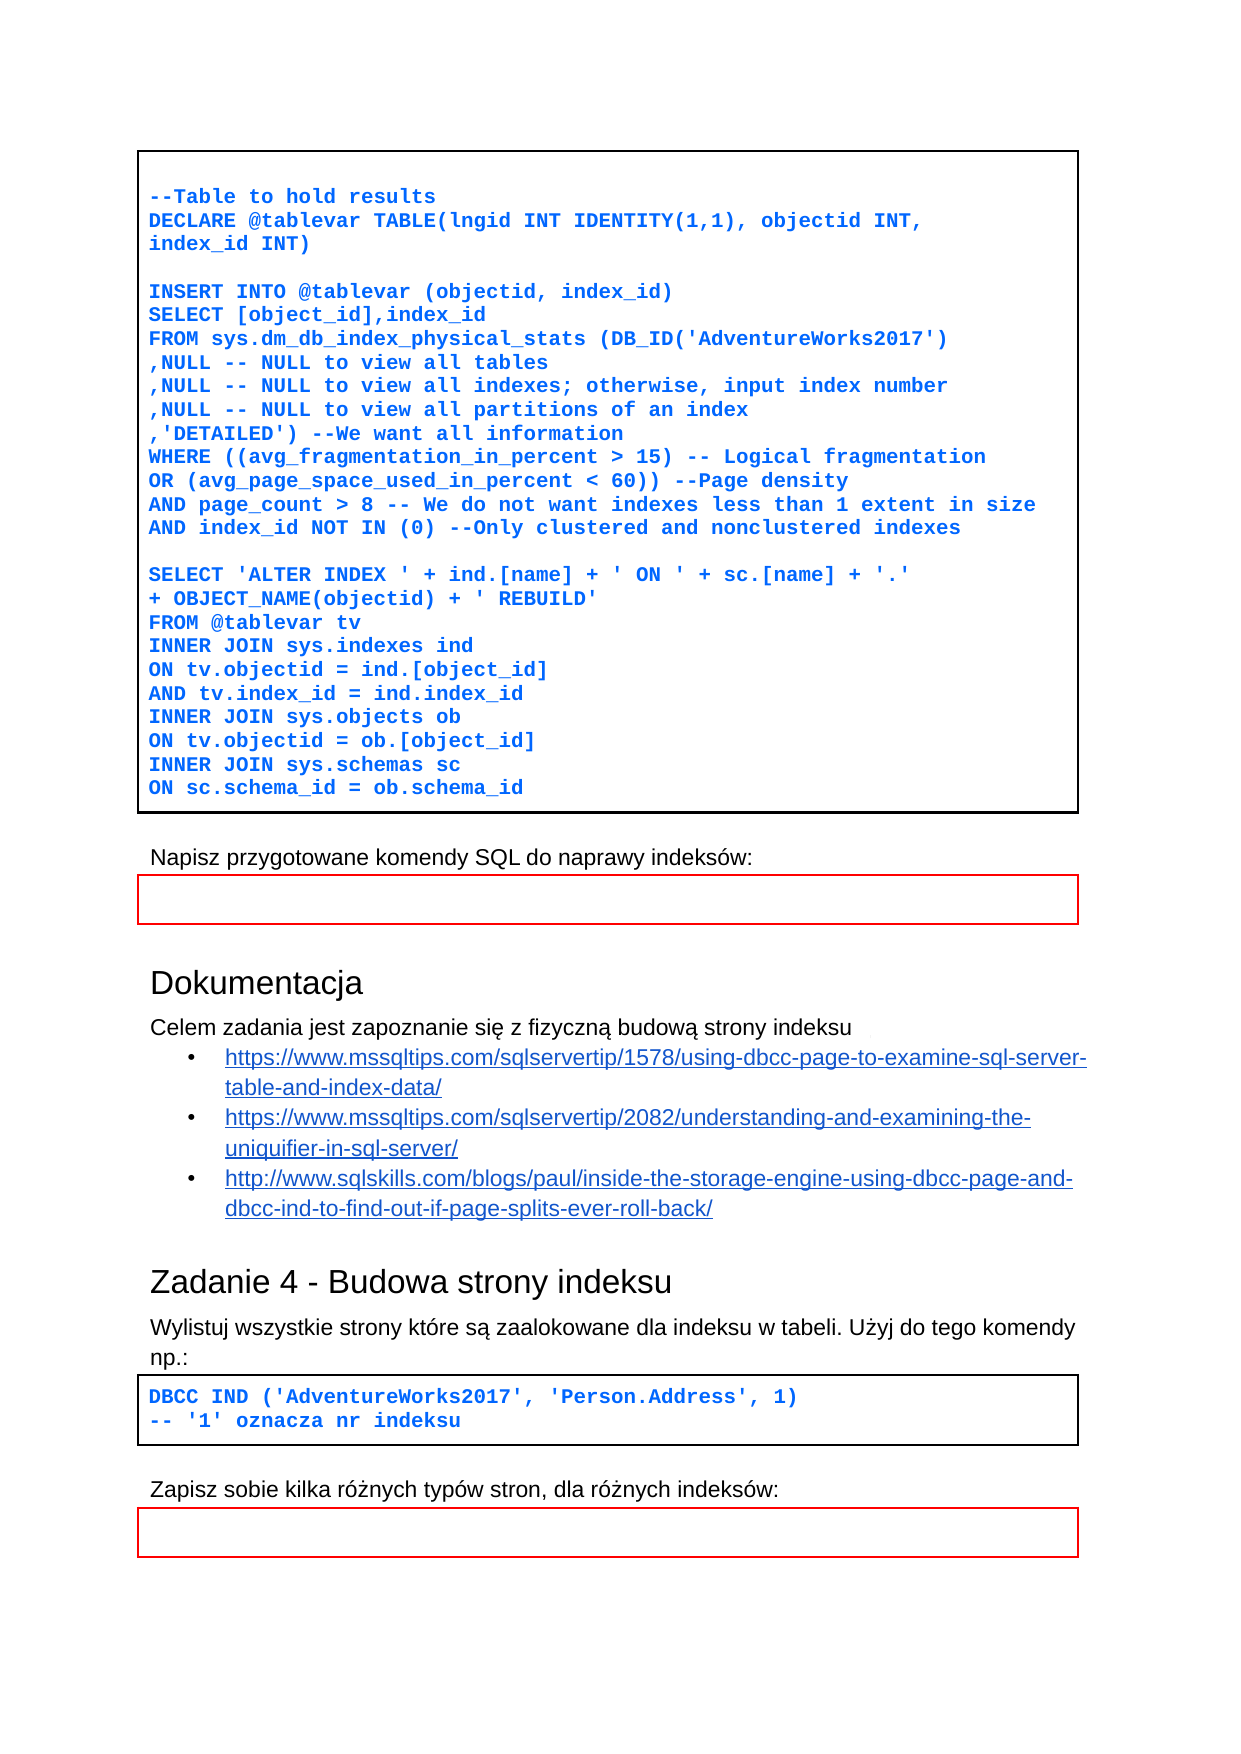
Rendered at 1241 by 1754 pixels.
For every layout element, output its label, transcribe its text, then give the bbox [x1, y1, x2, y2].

table_header --Table to hold results DECLARE @tablevar TABLE(lngid INT IDENTITY(1,1), objectid INT, index_id INT) INSERT INTO @tablevar (objectid, index_id) SELECT [object_id],index_id FROM sys.dm_db_index_physical_stats (DB_ID('AdventureWorks2017') ,NULL -- NULL to view all tables ,NULL -- NULL to view all indexes; otherwise, input index number ,NULL -- NULL to view all partitions of an index ,'DETAILED') --We want all information WHERE ((avg_fragmentation_in_percent > 15) -- Logical fragmentation OR (avg_page_space_used_in_percent < 60)) --Page density AND page_count > 8 -- We do not want indexes less than 1 extent in size AND index_id NOT IN (0) --Only clustered and nonclustered indexes SELECT 'ALTER INDEX ' + ind.[name] + ' ON ' + sc.[name] + '.' + OBJECT_NAME(objectid) + ' REBUILD' FROM @tablevar tv INNER JOIN sys.indexes ind ON tv.objectid = ind.[object_id] AND tv.index_id = ind.index_id INNER JOIN sys.objects ob ON tv.objectid = ob.[object_id] INNER JOIN sys.schemas sc ON sc.schema_id = ob.schema_id [139, 152, 1077, 811]
list https://www.mssqltips.com/sqlservertip/2082/understanding-and-examining-the-uniquifier-in-sql-server/ [187, 1104, 1090, 1161]
list https://www.mssqltips.com/sqlservertip/1578/using-dbcc-page-to-examine-sql-server-table-and-index-data/ [187, 1044, 1090, 1100]
text Napisz przygotowane komendy SQL do naprawy indeksów: [150, 844, 1090, 870]
text Celem zadania jest zapoznanie się z fizyczną budową strony indeksu [150, 1014, 1090, 1040]
list http://www.sqlskills.com/blogs/paul/inside-the-storage-engine-using-dbcc-page-and-dbcc-ind-to-find-out-if-page-splits-ever-roll-back/ [187, 1165, 1090, 1221]
text Wylistuj wszystkie strony które są zaalokowane dla indeksu w tabeli. Użyj do tego komendy np.: [150, 1313, 1090, 1370]
text Zapisz sobie kilka różnych typów stron, dla różnych indeksów: [150, 1476, 1090, 1503]
table_header [139, 1509, 1077, 1556]
subtitle Dokumentacja [150, 963, 1090, 1001]
table_header [139, 876, 1077, 923]
subtitle Zadanie 4 - Budowa strony indeksu [150, 1263, 1090, 1301]
table_header DBCC IND ('AdventureWorks2017', 'Person.Address', 1) -- '1' oznacza nr indeksu [139, 1376, 1077, 1444]
